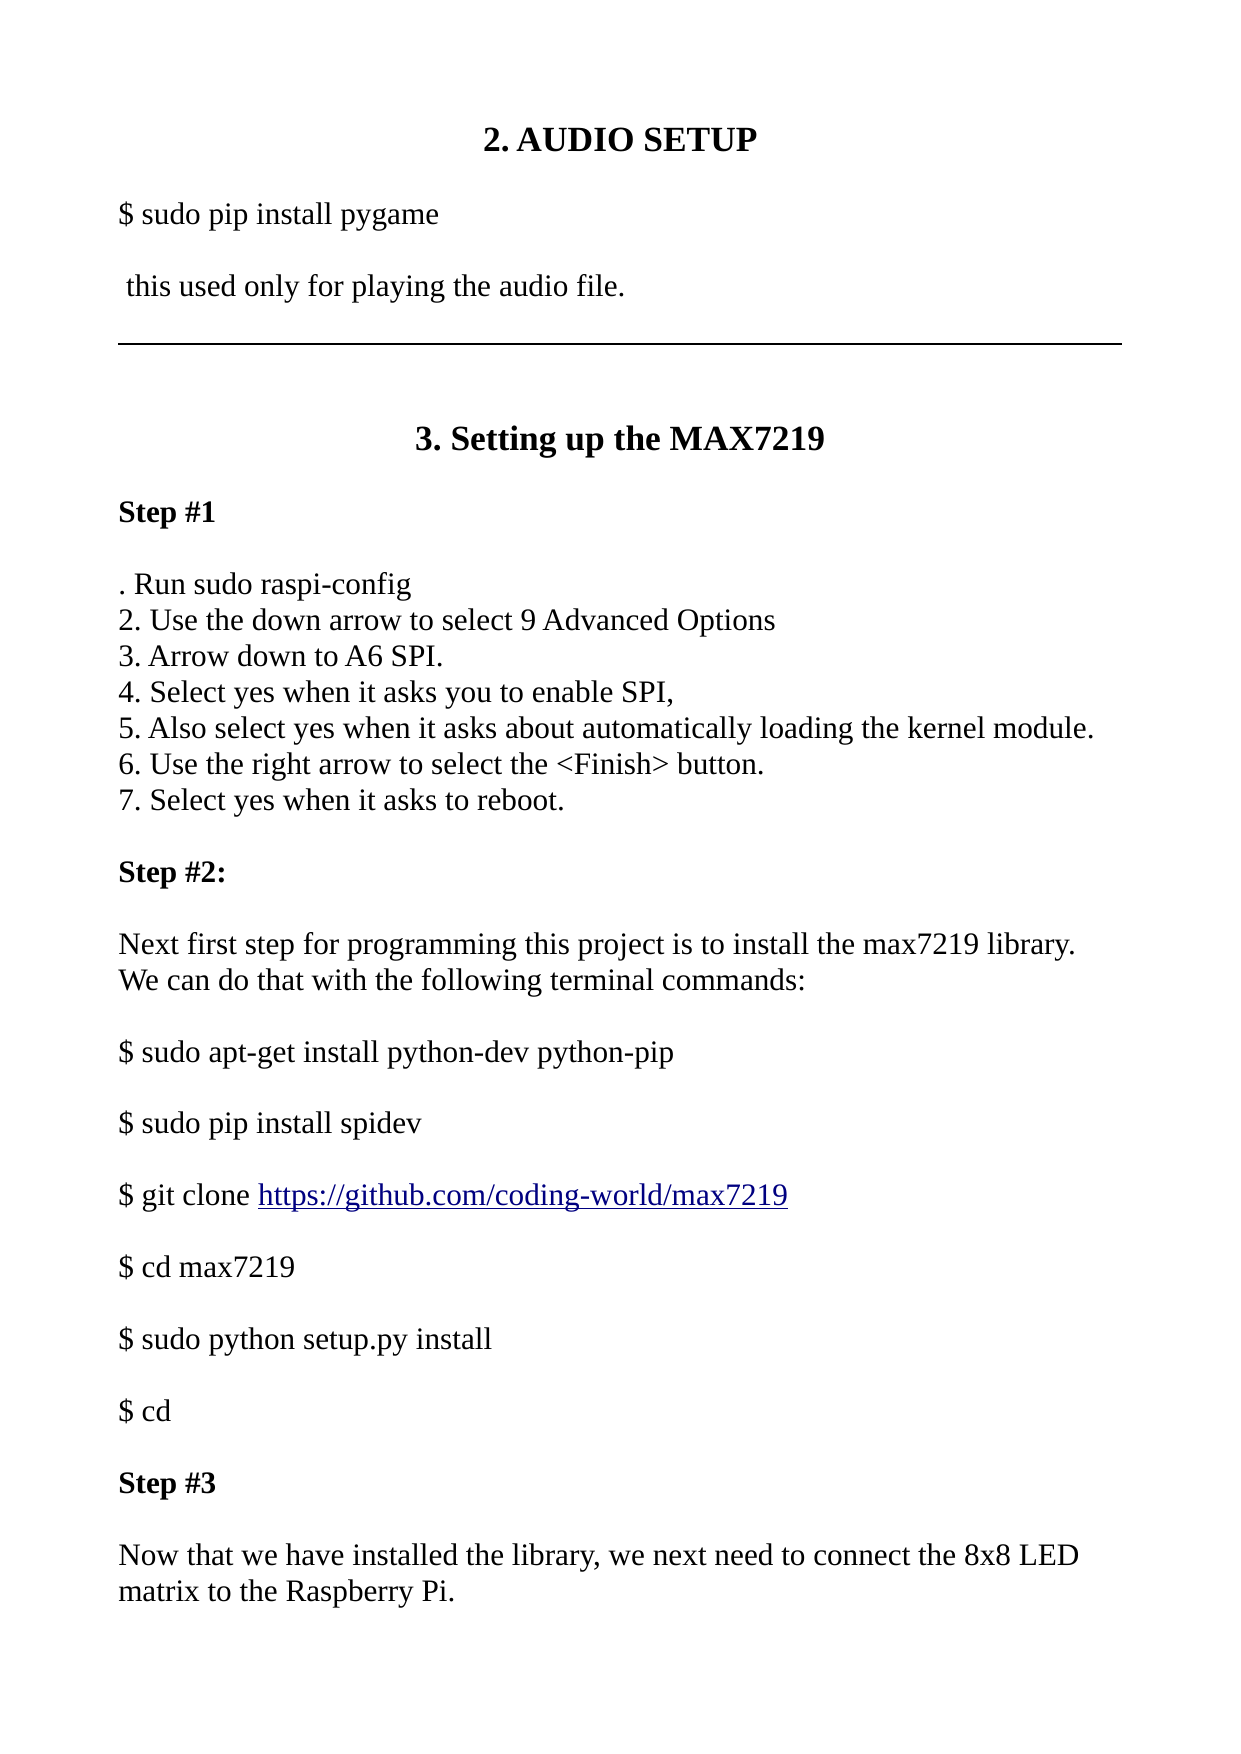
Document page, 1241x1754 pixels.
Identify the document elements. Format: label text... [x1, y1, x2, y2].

text 2. AUDIO SETUP [118, 118, 1122, 159]
text 7. Select yes when it asks to reboot. [118, 781, 1122, 817]
text $ cd [118, 1392, 1122, 1428]
text Step #3 [118, 1464, 1122, 1500]
text $ sudo python setup.py install [118, 1320, 1122, 1356]
text $ sudo apt-get install python-dev python-pip [118, 1033, 1122, 1069]
text $ cd max7219 [118, 1248, 1122, 1284]
text 5. Also select yes when it asks about automatically loading the kernel module. [118, 709, 1122, 745]
text 2. Use the down arrow to select 9 Advanced Options [118, 602, 1122, 637]
text this used only for playing the audio file. [118, 267, 1122, 303]
text 6. Use the right arrow to select the <Finish> button. [118, 745, 1122, 781]
text . Run sudo raspi-config [118, 566, 1122, 602]
text Next first step for programming this project is to install the max7219 library. We can do that with the following terminal commands: [118, 925, 1122, 997]
text Now that we have installed the library, we next need to connect the 8x8 LED matrix to the Raspberry Pi. [118, 1536, 1122, 1608]
text 4. Select yes when it asks you to enable SPI, [118, 673, 1122, 709]
text 3. Arrow down to A6 SPI. [118, 637, 1122, 673]
text Step #2: [118, 853, 1122, 889]
text $ sudo pip install spidev [118, 1105, 1122, 1141]
text $ sudo pip install pygame [118, 195, 1122, 231]
text $ git clone https://github.com/coding-world/max7219 [118, 1177, 1122, 1212]
text Step #1 [118, 494, 1122, 530]
text 3. Setting up the MAX7219 [118, 417, 1122, 458]
